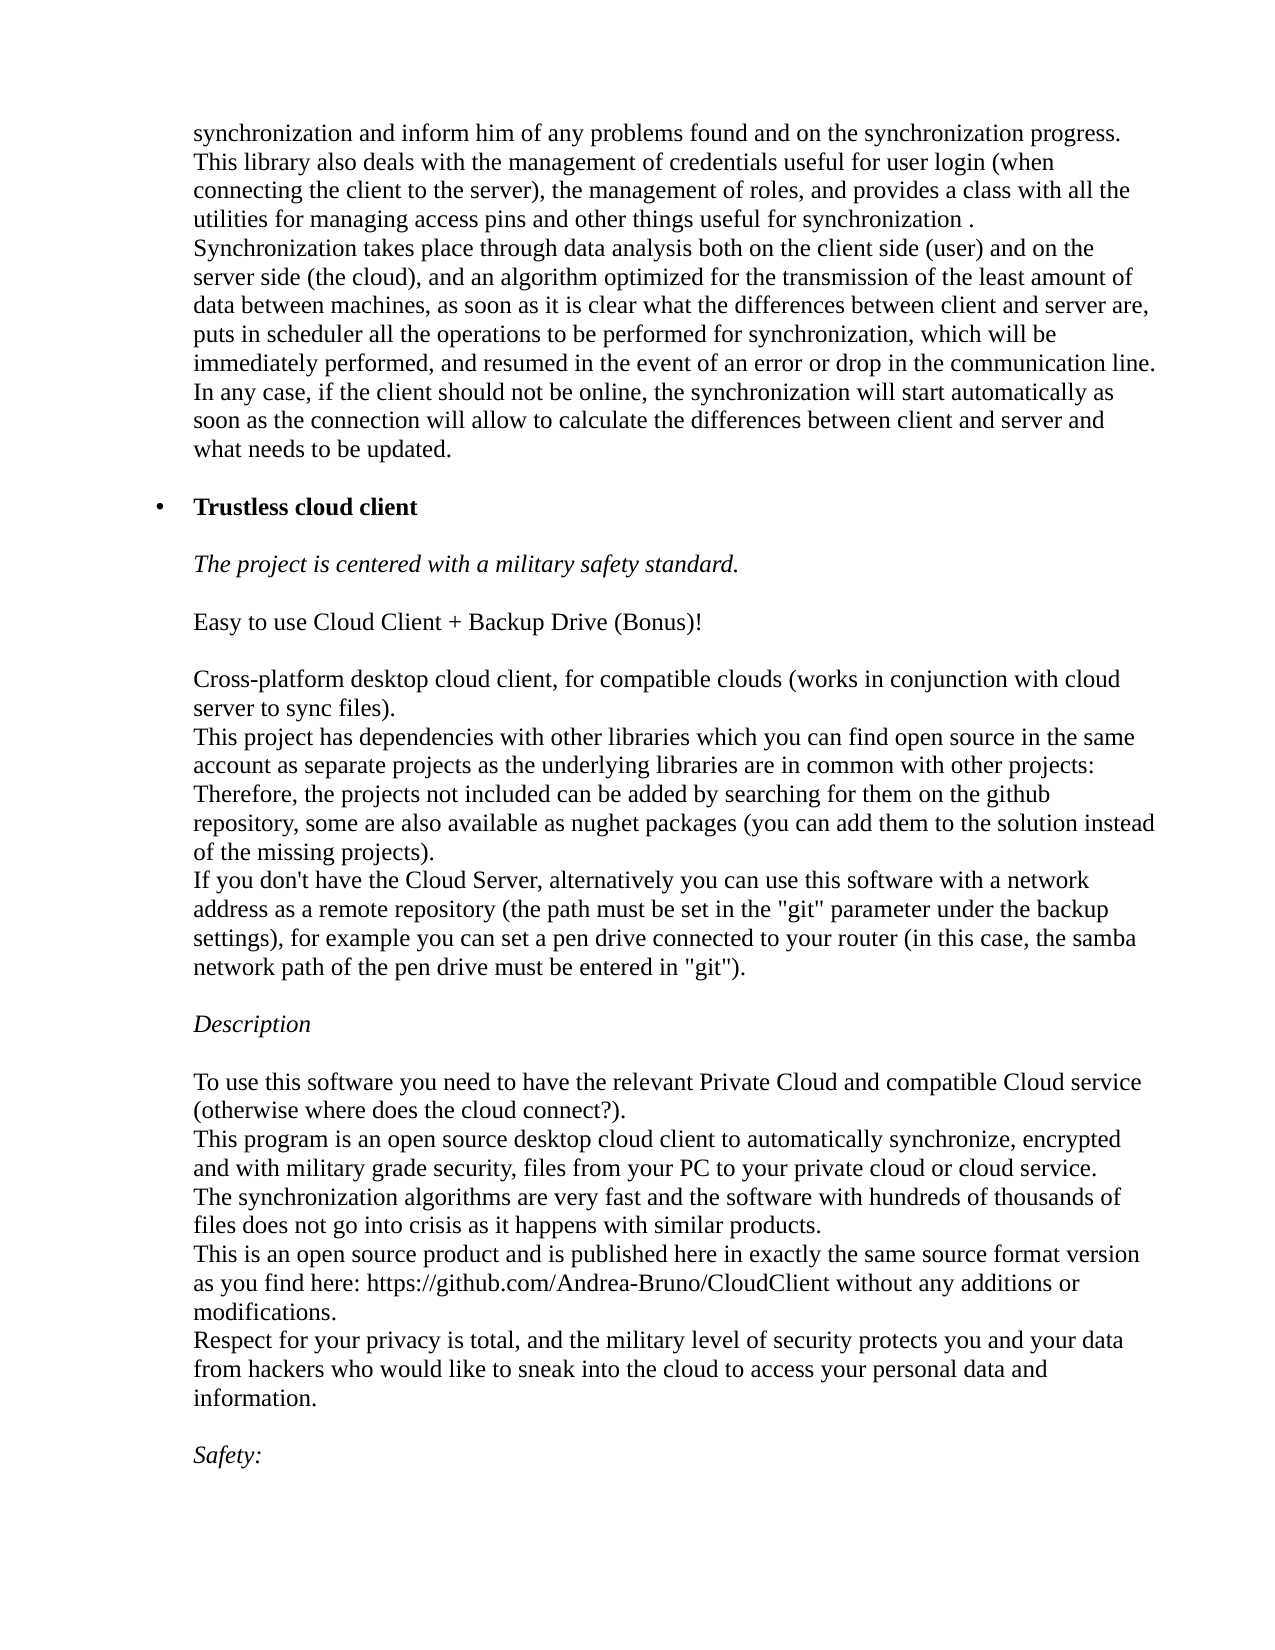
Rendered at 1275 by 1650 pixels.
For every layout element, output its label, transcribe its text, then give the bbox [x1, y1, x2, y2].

list This project has dependencies with other libraries which you can find open source in the same account as separate projects as the underlying libraries are in common with other projects: [156, 722, 1157, 779]
list Easy to use Cloud Client + Backup Drive (Bonus)! [156, 607, 1157, 636]
list Trustless cloud client [156, 492, 1157, 521]
list Cross-platform desktop cloud client, for compatible clouds (works in conjunction with cloud server to sync files). [156, 664, 1157, 722]
list Respect for your privacy is total, and the military level of security protects you and your data from hackers who would like to sneak into the cloud to access your personal data and information. [156, 1326, 1157, 1412]
list Safety: [156, 1441, 1157, 1469]
list To use this software you need to have the relevant Private Cloud and compatible Cloud service (otherwise where does the cloud connect?). [156, 1067, 1157, 1124]
list The synchronization algorithms are very fast and the software with hundreds of thousands of files does not go into crisis as it happens with similar products. [156, 1182, 1157, 1239]
list If you don't have the Cloud Server, alternatively you can use this software with a network address as a remote repository (the path must be set in the "git" parameter under the backup settings), for example you can set a pen drive connected to your router (in this case, the samba network path of the pen drive must be entered in "git"). [156, 866, 1157, 981]
list synchronization and inform him of any problems found and on the synchronization progress. This library also deals with the management of credentials useful for user login (when connecting the client to the server), the management of roles, and provides a class with all the utilities for managing access pins and other things useful for synchronization . Synchronization takes place through data analysis both on the client side (user) and on the server side (the cloud), and an algorithm optimized for the transmission of the least amount of data between machines, as soon as it is clear what the differences between client and server are, puts in scheduler all the operations to be performed for synchronization, which will be immediately performed, and resumed in the event of an error or drop in the communication line. In any case, if the client should not be online, the synchronization will start automatically as soon as the connection will allow to calculate the differences between client and server and what needs to be updated. [156, 118, 1157, 492]
list This program is an open source desktop cloud client to automatically synchronize, encrypted and with military grade security, files from your PC to your private cloud or cloud service. [156, 1124, 1157, 1182]
list This is an open source product and is published here in exactly the same source format version as you find here: https://github.com/Andrea-Bruno/CloudClient without any additions or modifications. [156, 1239, 1157, 1326]
list Therefore, the projects not included can be added by searching for them on the github repository, some are also available as nughet packages (you can add them to the solution instead of the missing projects). [156, 779, 1157, 866]
list The project is centered with a military safety standard. [156, 549, 1157, 578]
list Description [156, 1009, 1157, 1038]
